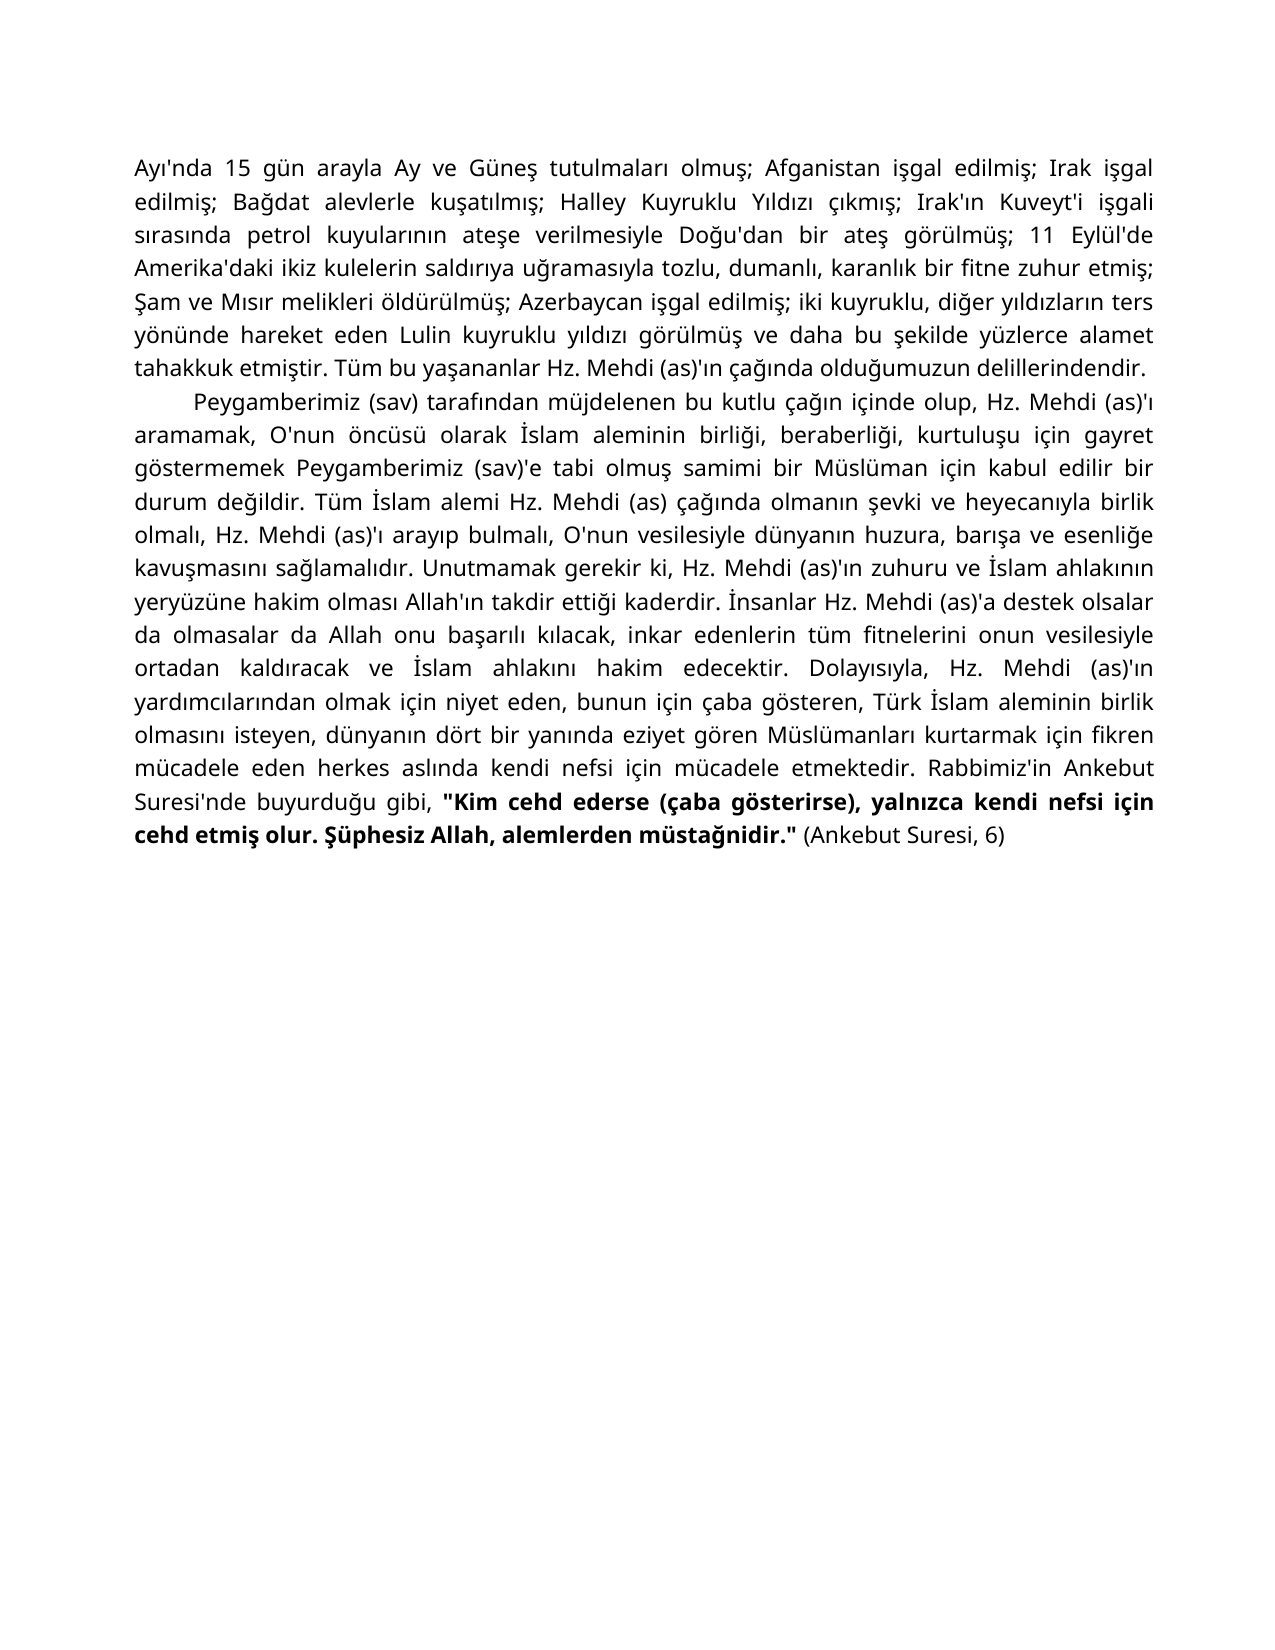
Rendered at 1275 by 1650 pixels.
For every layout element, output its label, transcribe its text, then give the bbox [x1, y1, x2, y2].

text Peygamberimiz (sav) tarafından müjdelenen bu kutlu çağın içinde olup, Hz. Mehdi (as)'ı aramamak, O'nun öncüsü olarak İslam aleminin birliği, beraberliği, kurtuluşu için gayret göstermemek Peygamberimiz (sav)'e tabi olmuş samimi bir Müslüman için kabul edilir bir durum değildir. Tüm İslam alemi Hz. Mehdi (as) çağında olmanın şevki ve heyecanıyla birlik olmalı, Hz. Mehdi (as)'ı arayıp bulmalı, O'nun vesilesiyle dünyanın huzura, barışa ve esenliğe kavuşmasını sağlamalıdır. Unutmamak gerekir ki, Hz. Mehdi (as)'ın zuhuru ve İslam ahlakının yeryüzüne hakim olması Allah'ın takdir ettiği kaderdir. İnsanlar Hz. Mehdi (as)'a destek olsalar da olmasalar da Allah onu başarılı kılacak, inkar edenlerin tüm fitnelerini onun vesilesiyle ortadan kaldıracak ve İslam ahlakını hakim edecektir. Dolayısıyla, Hz. Mehdi (as)'ın yardımcılarından olmak için niyet eden, bunun için çaba gösteren, Türk İslam aleminin birlik olmasını isteyen, dünyanın dört bir yanında eziyet gören Müslümanları kurtarmak için fikren mücadele eden herkes aslında kendi nefsi için mücadele etmektedir. Rabbimiz'in Ankebut Suresi'nde buyurduğu gibi, "Kim cehd ederse (çaba gösterirse), yalnızca kendi nefsi için cehd etmiş olur. Şüphesiz Allah, alemlerden müstağnidir." (Ankebut Suresi, 6) [134, 383, 1155, 850]
text Ayı'nda 15 gün arayla Ay ve Güneş tutulmaları olmuş; Afganistan işgal edilmiş; Irak işgal edilmiş; Bağdat alevlerle kuşatılmış; Halley Kuyruklu Yıldızı çıkmış; Irak'ın Kuveyt'i işgali sırasında petrol kuyularının ateşe verilmesiyle Doğu'dan bir ateş görülmüş; 11 Eylül'de Amerika'daki ikiz kulelerin saldırıya uğramasıyla tozlu, dumanlı, karanlık bir fitne zuhur etmiş; Şam ve Mısır melikleri öldürülmüş; Azerbaycan işgal edilmiş; iki kuyruklu, diğer yıldızların ters yönünde hareket eden Lulin kuyruklu yıldızı görülmüş ve daha bu şekilde yüzlerce alamet tahakkuk etmiştir. Tüm bu yaşananlar Hz. Mehdi (as)'ın çağında olduğumuzun delillerindendir. [134, 150, 1155, 383]
